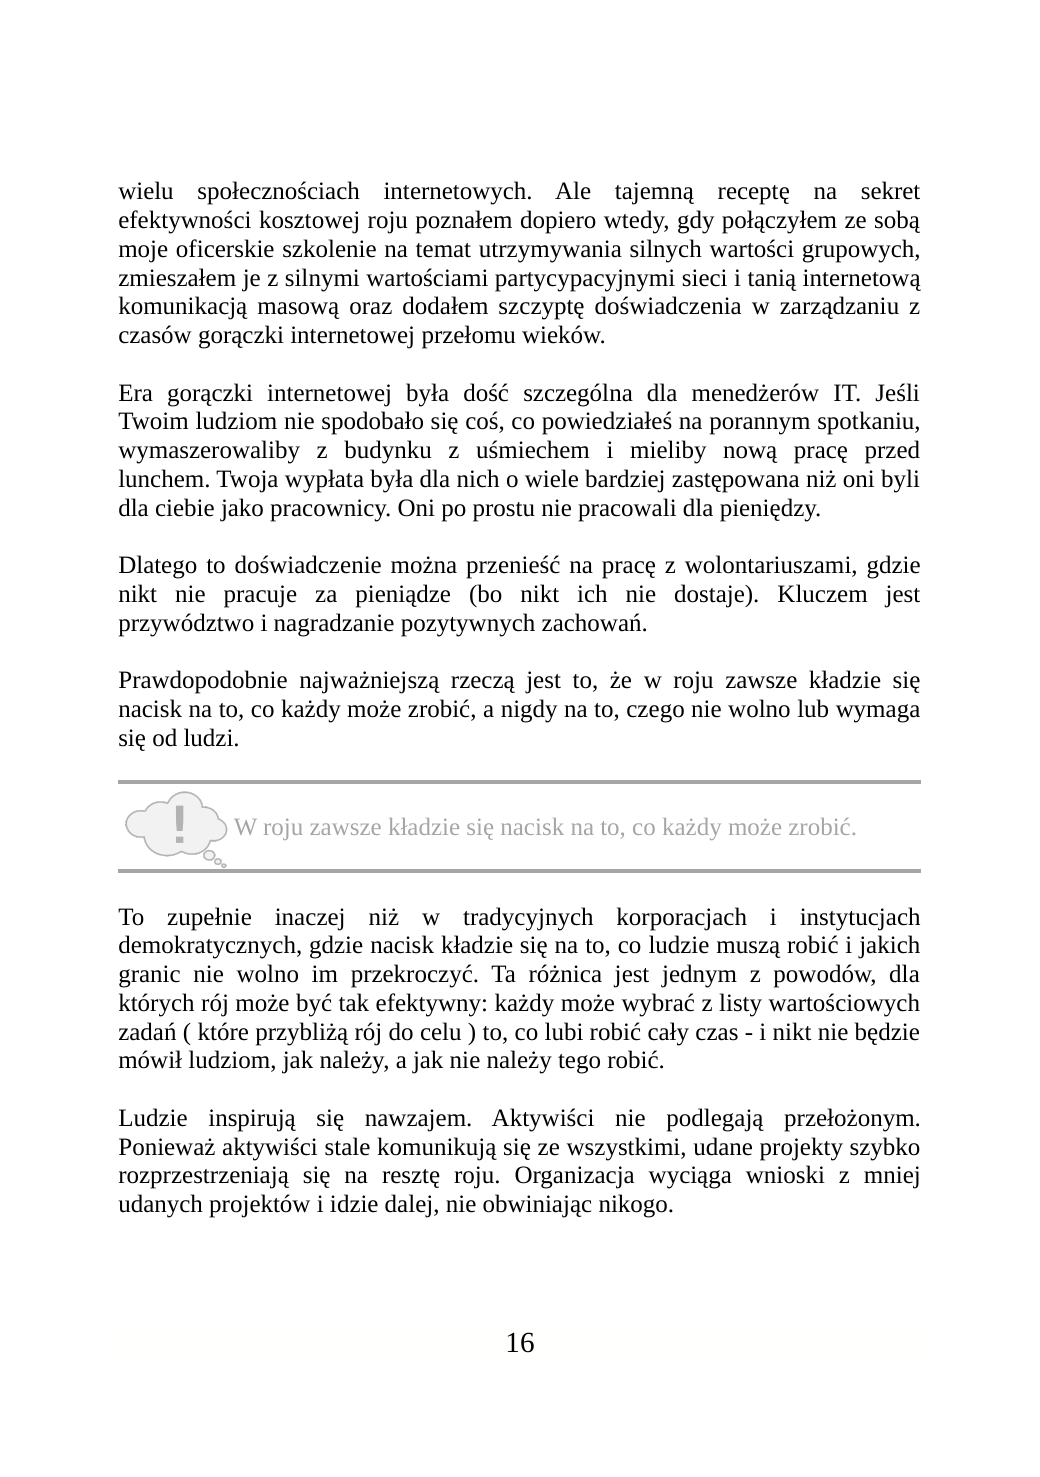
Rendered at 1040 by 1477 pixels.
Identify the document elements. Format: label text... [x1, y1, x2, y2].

text wielu społecznościach internetowych. Ale tajemną receptę na sekret efektywności kosztowej roju poznałem dopiero wtedy, gdy połączyłem ze sobą moje oficerskie szkolenie na temat utrzymywania silnych wartości grupowych, zmieszałem je z silnymi wartościami partycypacyjnymi sieci i tanią internetową komunikacją masową oraz dodałem szczyptę doświadczenia w zarządzaniu z czasów gorączki internetowej przełomu wieków. [118, 176, 921, 349]
text Prawdopodobnie najważniejszą rzeczą jest to, że w roju zawsze kładzie się nacisk na to, co każdy może zrobić, a nigdy na to, czego nie wolno lub wymaga się od ludzi. [118, 665, 921, 751]
text Ludzie inspirują się nawzajem. Aktywiści nie podlegają przełożonym. Ponieważ aktywiści stale komunikują się ze wszystkimi, udane projekty szybko rozprzestrzeniają się na resztę roju. Organizacja wyciąga wnioski z mniej udanych projektów i idzie dalej, nie obwiniając nikogo. [118, 1103, 921, 1218]
table_header W roju zawsze kładzie się nacisk na to, co każdy może zrobić. [231, 784, 921, 869]
table_header [118, 784, 231, 869]
text Dlatego to doświadczenie można przenieść na pracę z wolontariuszami, gdzie nikt nie pracuje za pieniądze (bo nikt ich nie dostaje). Kluczem jest przywództwo i nagradzanie pozytywnych zachowań. [118, 550, 921, 636]
text To zupełnie inaczej niż w tradycyjnych korporacjach i instytucjach demokratycznych, gdzie nacisk kładzie się na to, co ludzie muszą robić i jakich granic nie wolno im przekroczyć. Ta różnica jest jednym z powodów, dla których rój może być tak efektywny: każdy może wybrać z listy wartościowych zadań ( które przybliżą rój do celu ) to, co lubi robić cały czas - i nikt nie będzie mówił ludziom, jak należy, a jak nie należy tego robić. [118, 902, 921, 1074]
picture [121, 787, 231, 873]
text Era gorączki internetowej była dość szczególna dla menedżerów IT. Jeśli Twoim ludziom nie spodobało się coś, co powiedziałeś na porannym spotkaniu, wymaszerowaliby z budynku z uśmiechem i mieliby nową pracę przed lunchem. Twoja wypłata była dla nich o wiele bardziej zastępowana niż oni byli dla ciebie jako pracownicy. Oni po prostu nie pracowali dla pieniędzy. [118, 378, 921, 521]
